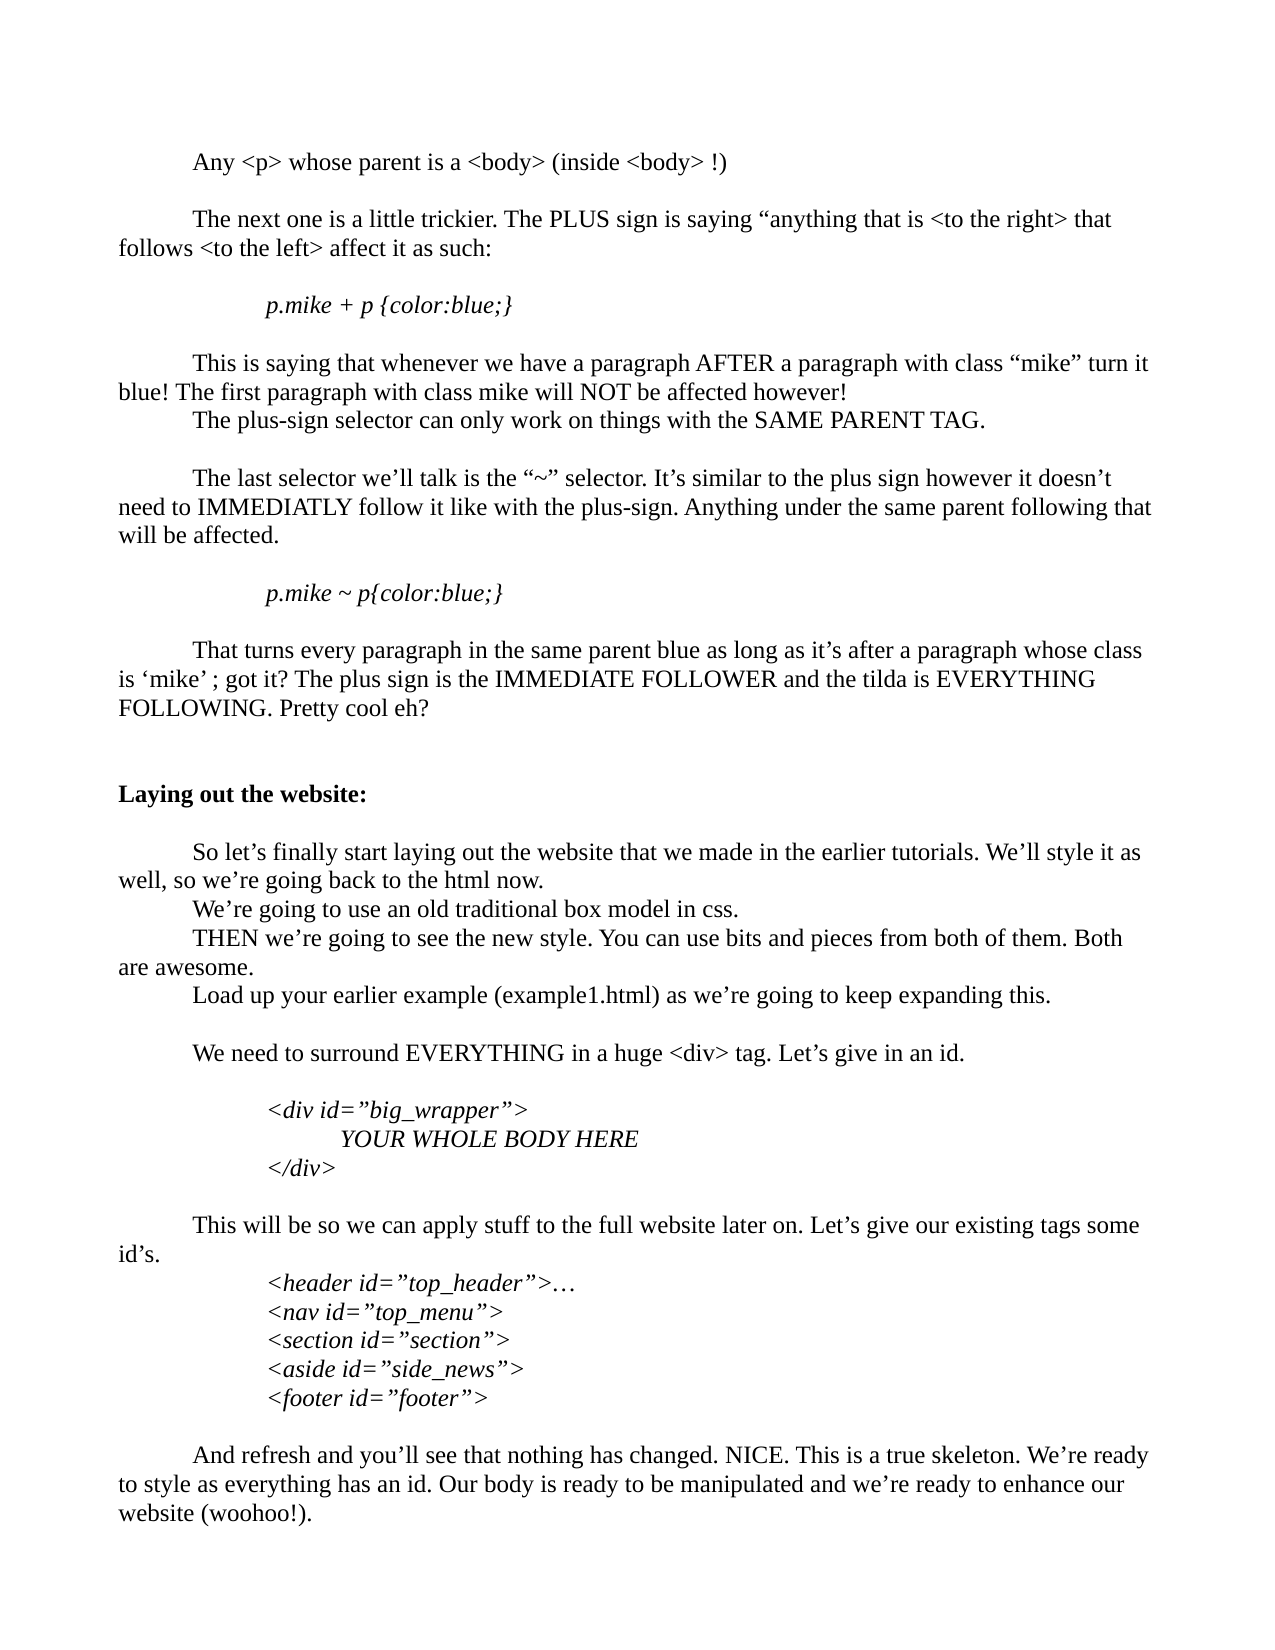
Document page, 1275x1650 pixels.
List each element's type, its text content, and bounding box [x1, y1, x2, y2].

text This will be so we can apply stuff to the full website later on. Let’s give our existing tags some id’s. [118, 1211, 1157, 1268]
text </div> [118, 1153, 1157, 1182]
text p.mike + p {color:blue;} [118, 291, 1157, 319]
text Laying out the website: [118, 779, 1157, 808]
text Any <p> whose parent is a <body> (inside <body> !) [118, 147, 1157, 176]
text We’re going to use an old traditional box model in css. [118, 894, 1157, 923]
text This is saying that whenever we have a paragraph AFTER a paragraph with class “mike” turn it blue! The first paragraph with class mike will NOT be affected however! [118, 348, 1157, 406]
text YOUR WHOLE BODY HERE [118, 1124, 1157, 1153]
text THEN we’re going to see the new style. You can use bits and pieces from both of them. Both are awesome. [118, 923, 1157, 981]
text The last selector we’ll talk is the “~” selector. It’s similar to the plus sign however it doesn’t need to IMMEDIATLY follow it like with the plus-sign. Anything under the same parent following that will be affected. [118, 463, 1157, 549]
text <nav id=”top_menu”> [118, 1297, 1157, 1326]
text The next one is a little trickier. The PLUS sign is saying “anything that is <to the right> that follows <to the left> affect it as such: [118, 204, 1157, 262]
text p.mike ~ p{color:blue;} [118, 578, 1157, 607]
text Load up your earlier example (example1.html) as we’re going to keep expanding this. [118, 981, 1157, 1009]
text <section id=”section”> [118, 1326, 1157, 1354]
text <header id=”top_header”>… [118, 1268, 1157, 1297]
text So let’s finally start laying out the website that we made in the earlier tutorials. We’ll style it as well, so we’re going back to the html now. [118, 837, 1157, 894]
text That turns every paragraph in the same parent blue as long as it’s after a paragraph whose class is ‘mike’ ; got it? The plus sign is the IMMEDIATE FOLLOWER and the tilda is EVERYTHING FOLLOWING. Pretty cool eh? [118, 636, 1157, 722]
text <footer id=”footer”> [118, 1383, 1157, 1412]
text The plus-sign selector can only work on things with the SAME PARENT TAG. [118, 406, 1157, 434]
text <div id=”big_wrapper”> [118, 1096, 1157, 1124]
text And refresh and you’ll see that nothing has changed. NICE. This is a true skeleton. We’re ready to style as everything has an id. Our body is ready to be manipulated and we’re ready to enhance our website (woohoo!). [118, 1441, 1157, 1527]
text <aside id=”side_news”> [118, 1354, 1157, 1383]
text We need to surround EVERYTHING in a huge <div> tag. Let’s give in an id. [118, 1038, 1157, 1067]
